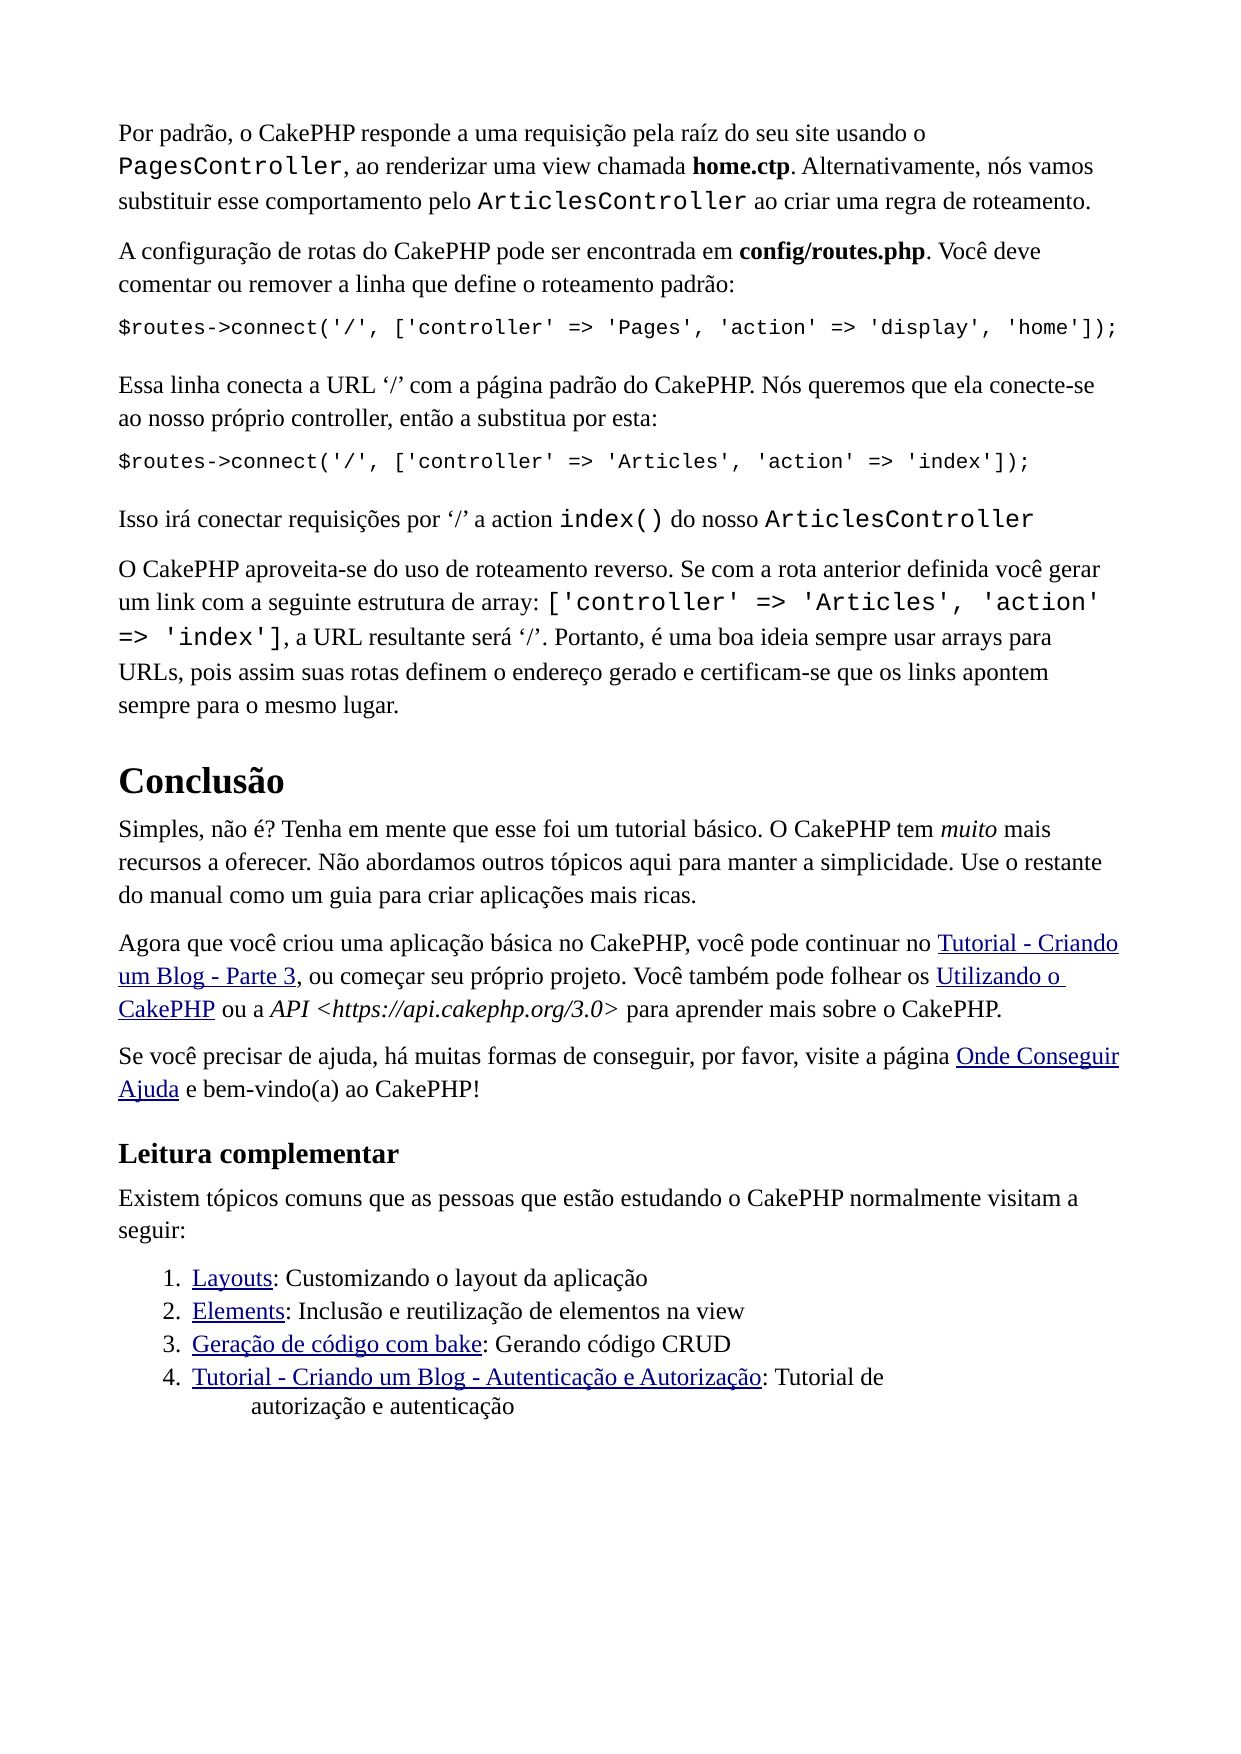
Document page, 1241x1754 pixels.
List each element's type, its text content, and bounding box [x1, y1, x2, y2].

text Agora que você criou uma aplicação básica no CakePHP, você pode continuar no Tutorial - Criando um Blog - Parte 3, ou começar seu próprio projeto. Você também pode folhear os Utilizando o CakePHP ou a API <https://api.cakephp.org/3.0> para aprender mais sobre o CakePHP. [118, 928, 1122, 1022]
text O CakePHP aproveita-se do uso de roteamento reverso. Se com a rota anterior definida você gerar um link com a seguinte estrutura de array: ['controller' => 'Articles', 'action' => 'index'], a URL resultante será ‘/’. Portanto, é uma boa ideia sempre usar arrays para URLs, pois assim suas rotas definem o endereço gerado e certificam-se que os links apontem sempre para o mesmo lugar. [118, 554, 1122, 719]
list autorização e autenticação [221, 1391, 1122, 1420]
text $routes->connect('/', ['controller' => 'Pages', 'action' => 'display', 'home']); [118, 317, 1122, 341]
text Simples, não é? Tenha em mente que esse foi um tutorial básico. O CakePHP tem muito mais recursos a oferecer. Não abordamos outros tópicos aqui para manter a simplicidade. Use o restante do manual como um guia para criar aplicações mais ricas. [118, 814, 1122, 909]
list Elements: Inclusão e reutilização de elementos na view [162, 1296, 1122, 1325]
subtitle Tutorial - Criando um Blog - Autenticação e Autorização: Tutorial de [162, 1362, 1122, 1391]
text Essa linha conecta a URL ‘/’ com a página padrão do CakePHP. Nós queremos que ela conecte-se ao nosso próprio controller, então a substitua por esta: [118, 370, 1122, 432]
list Layouts: Customizando o layout da aplicação [162, 1263, 1122, 1292]
text A configuração de rotas do CakePHP pode ser encontrada em config/routes.php. Você deve comentar ou remover a linha que define o roteamento padrão: [118, 236, 1122, 298]
text Se você precisar de ajuda, há muitas formas de conseguir, por favor, visite a página Onde Conseguir Ajuda e bem-vindo(a) ao CakePHP! [118, 1041, 1122, 1103]
text Existem tópicos comuns que as pessoas que estão estudando o CakePHP normalmente visitam a seguir: [118, 1183, 1122, 1244]
text Isso irá conectar requisições por ‘/’ a action index() do nosso ArticlesController [118, 504, 1122, 534]
subtitle Leitura complementar [118, 1137, 1122, 1170]
subtitle Conclusão [118, 758, 1122, 802]
text $routes->connect('/', ['controller' => 'Articles', 'action' => 'index']); [118, 451, 1122, 474]
text Por padrão, o CakePHP responde a uma requisição pela raíz do seu site usando o PagesController, ao renderizar uma view chamada home.ctp. Alternativamente, nós vamos substituir esse comportamento pelo ArticlesController ao criar uma regra de roteamento. [118, 118, 1122, 217]
list Geração de código com bake: Gerando código CRUD [162, 1329, 1122, 1358]
